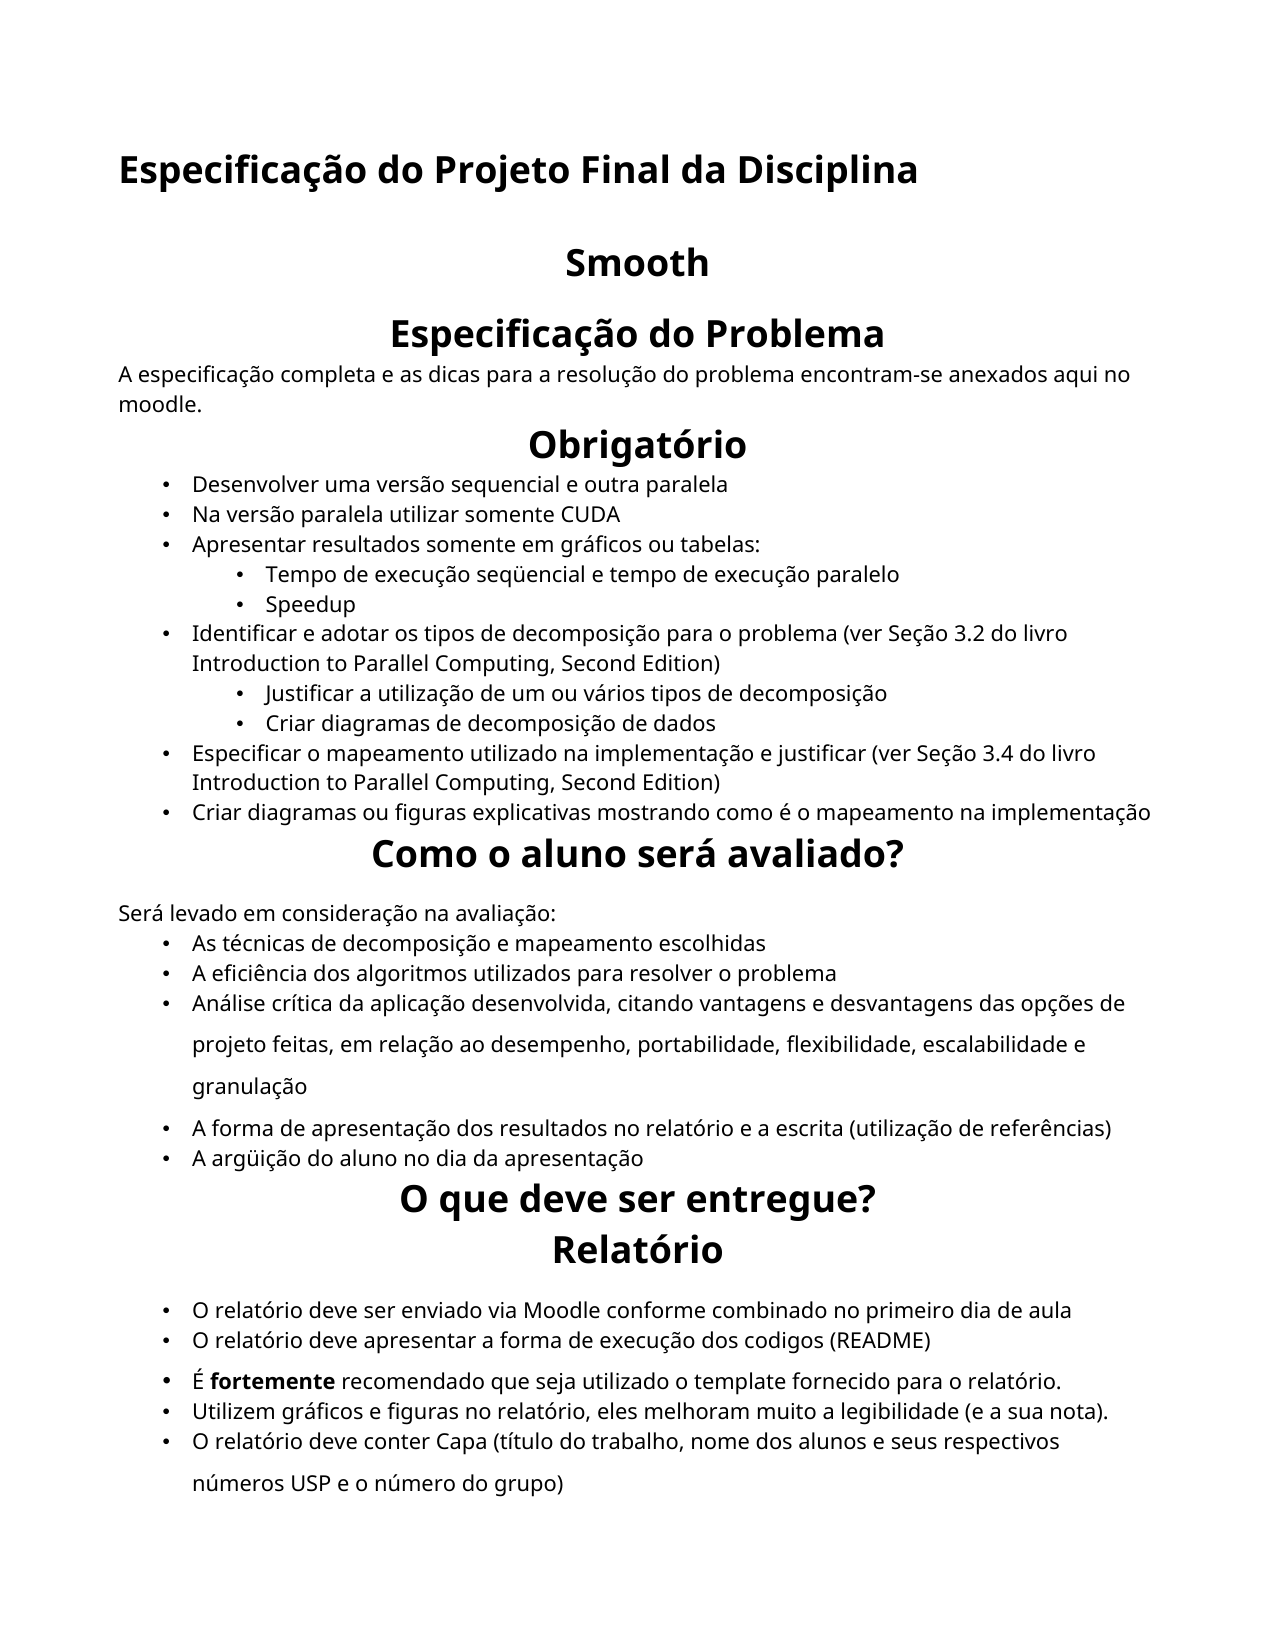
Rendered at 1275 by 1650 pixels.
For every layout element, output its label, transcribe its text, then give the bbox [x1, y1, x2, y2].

text Obrigatório [118, 418, 1157, 469]
list O relatório deve ser enviado via Moodle conforme combinado no primeiro dia de aula [162, 1295, 1157, 1325]
list Speedup [236, 589, 1157, 618]
list Utilizem gráficos e figuras no relatório, eles melhoram muito a legibilidade (e a sua nota). [162, 1396, 1157, 1426]
list Identificar e adotar os tipos de decomposição para o problema (ver Seção 3.2 do livro Introduction to Parallel Computing, Second Edition) [162, 618, 1157, 678]
list A eficiência dos algoritmos utilizados para resolver o problema [162, 958, 1157, 988]
list Desenvolver uma versão sequencial e outra paralela [162, 469, 1157, 499]
text Relatório [118, 1223, 1157, 1274]
list Na versão paralela utilizar somente CUDA [162, 499, 1157, 529]
text A especificação completa e as dicas para a resolução do problema encontram-se anexados aqui no moodle. [118, 359, 1157, 418]
list É fortemente recomendado que seja utilizado o template fornecido para o relatório. [162, 1366, 1157, 1396]
list Apresentar resultados somente em gráficos ou tabelas: [162, 529, 1157, 559]
text Smooth [118, 236, 1157, 287]
list Criar diagramas de decomposição de dados [236, 708, 1157, 738]
list Análise crítica da aplicação desenvolvida, citando vantagens e desvantagens das opções de projeto feitas, em relação ao desempenho, portabilidade, flexibilidade, escalabilidade e granulação [162, 988, 1157, 1101]
list Especificar o mapeamento utilizado na implementação e justificar (ver Seção 3.4 do livro Introduction to Parallel Computing, Second Edition) [162, 738, 1157, 797]
list O relatório deve conter Capa (título do trabalho, nome dos alunos e seus respectivos números USP e o número do grupo) [162, 1426, 1157, 1497]
text Será levado em consideração na avaliação: [118, 898, 1157, 928]
list Tempo de execução seqüencial e tempo de execução paralelo [236, 559, 1157, 589]
list O relatório deve apresentar a forma de execução dos codigos (README) [162, 1325, 1157, 1354]
list Justificar a utilização de um ou vários tipos de decomposição [236, 678, 1157, 708]
list A argüição do aluno no dia da apresentação [162, 1143, 1157, 1172]
list As técnicas de decomposição e mapeamento escolhidas [162, 928, 1157, 958]
subtitle Especificação do Projeto Final da Disciplina [118, 143, 1157, 194]
text O que deve ser entregue? [118, 1172, 1157, 1223]
list Criar diagramas ou figuras explicativas mostrando como é o mapeamento na implementação [162, 797, 1157, 827]
list A forma de apresentação dos resultados no relatório e a escrita (utilização de referências) [162, 1113, 1157, 1143]
text Como o aluno será avaliado? [118, 827, 1157, 878]
text Especificação do Problema [118, 308, 1157, 359]
